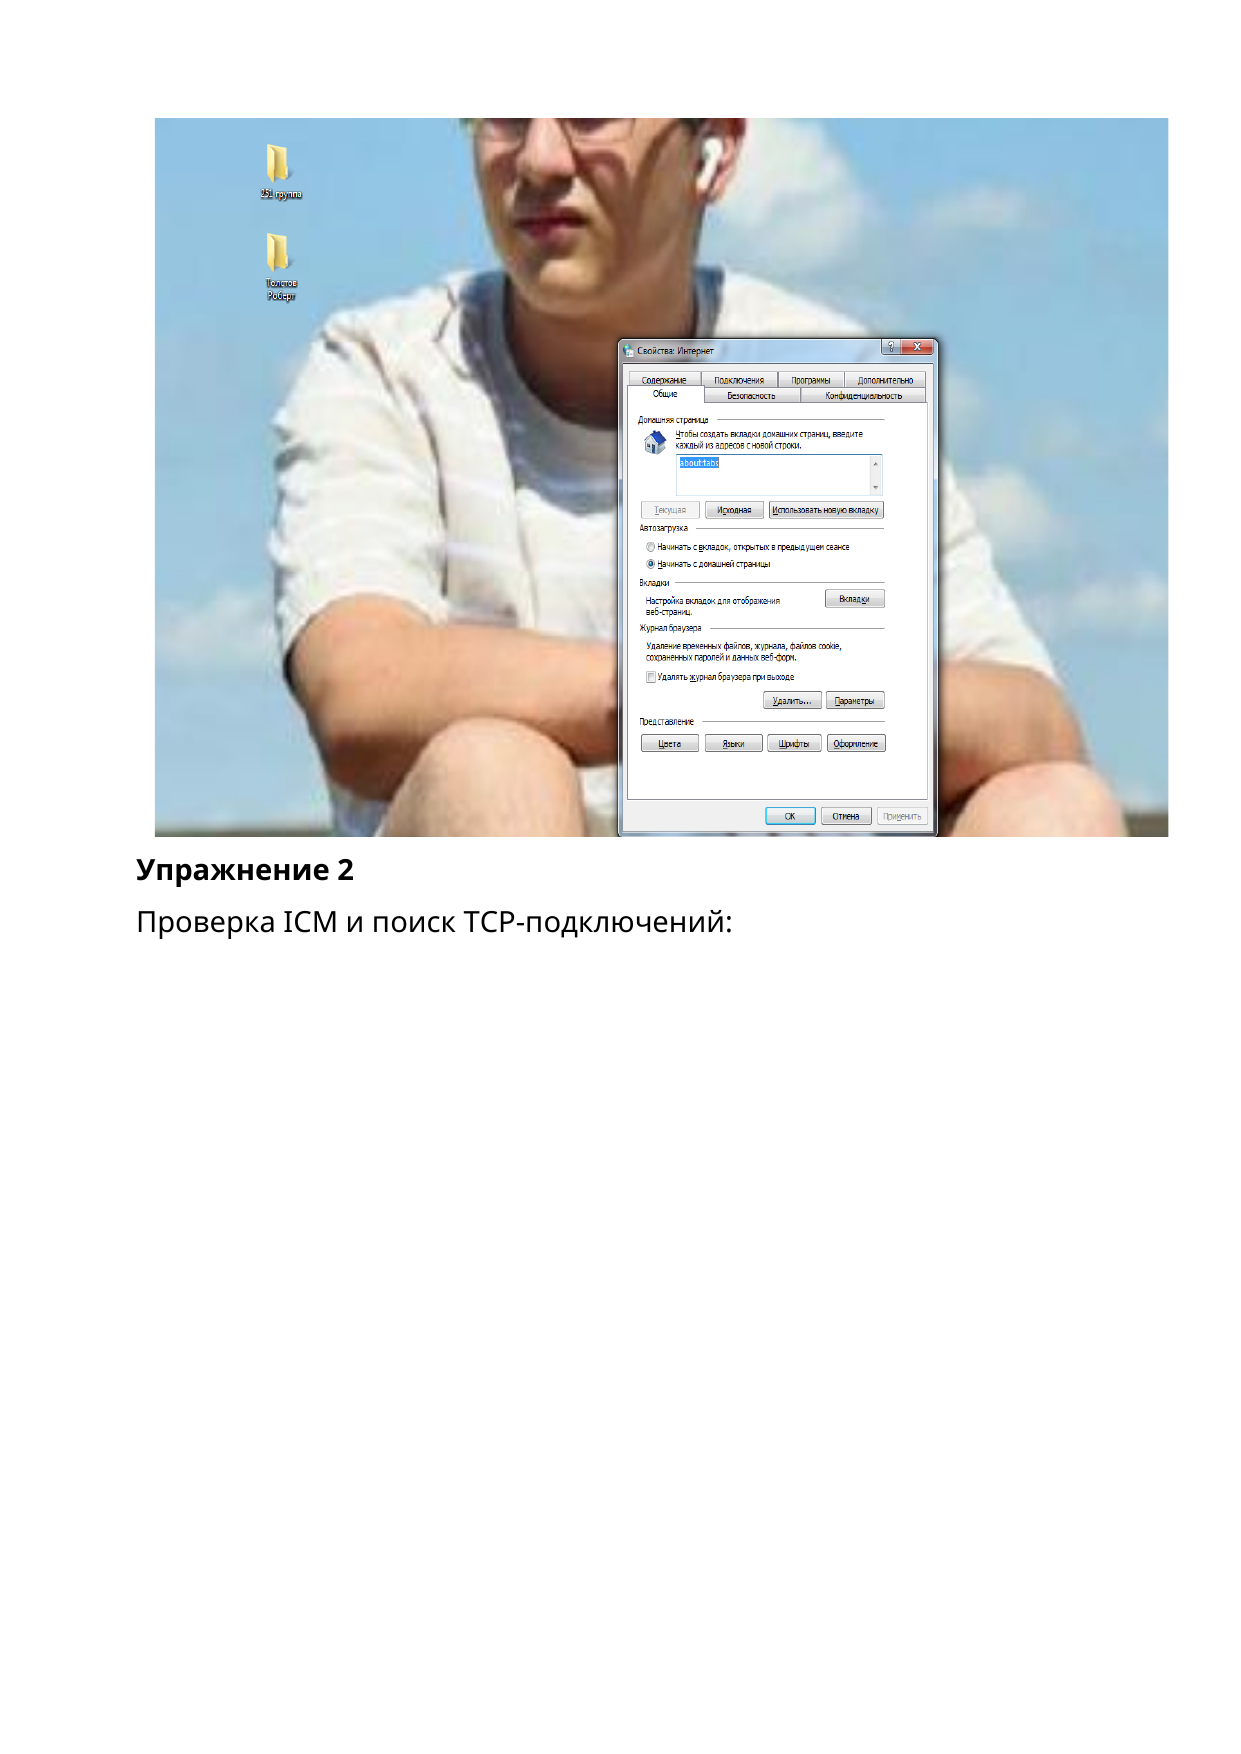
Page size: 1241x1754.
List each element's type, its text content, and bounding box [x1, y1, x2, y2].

text Проверка ICM и поиск TCP-подключений: [136, 901, 1163, 941]
picture [154, 118, 1169, 837]
subtitle Упражнение 2 [136, 849, 1163, 889]
